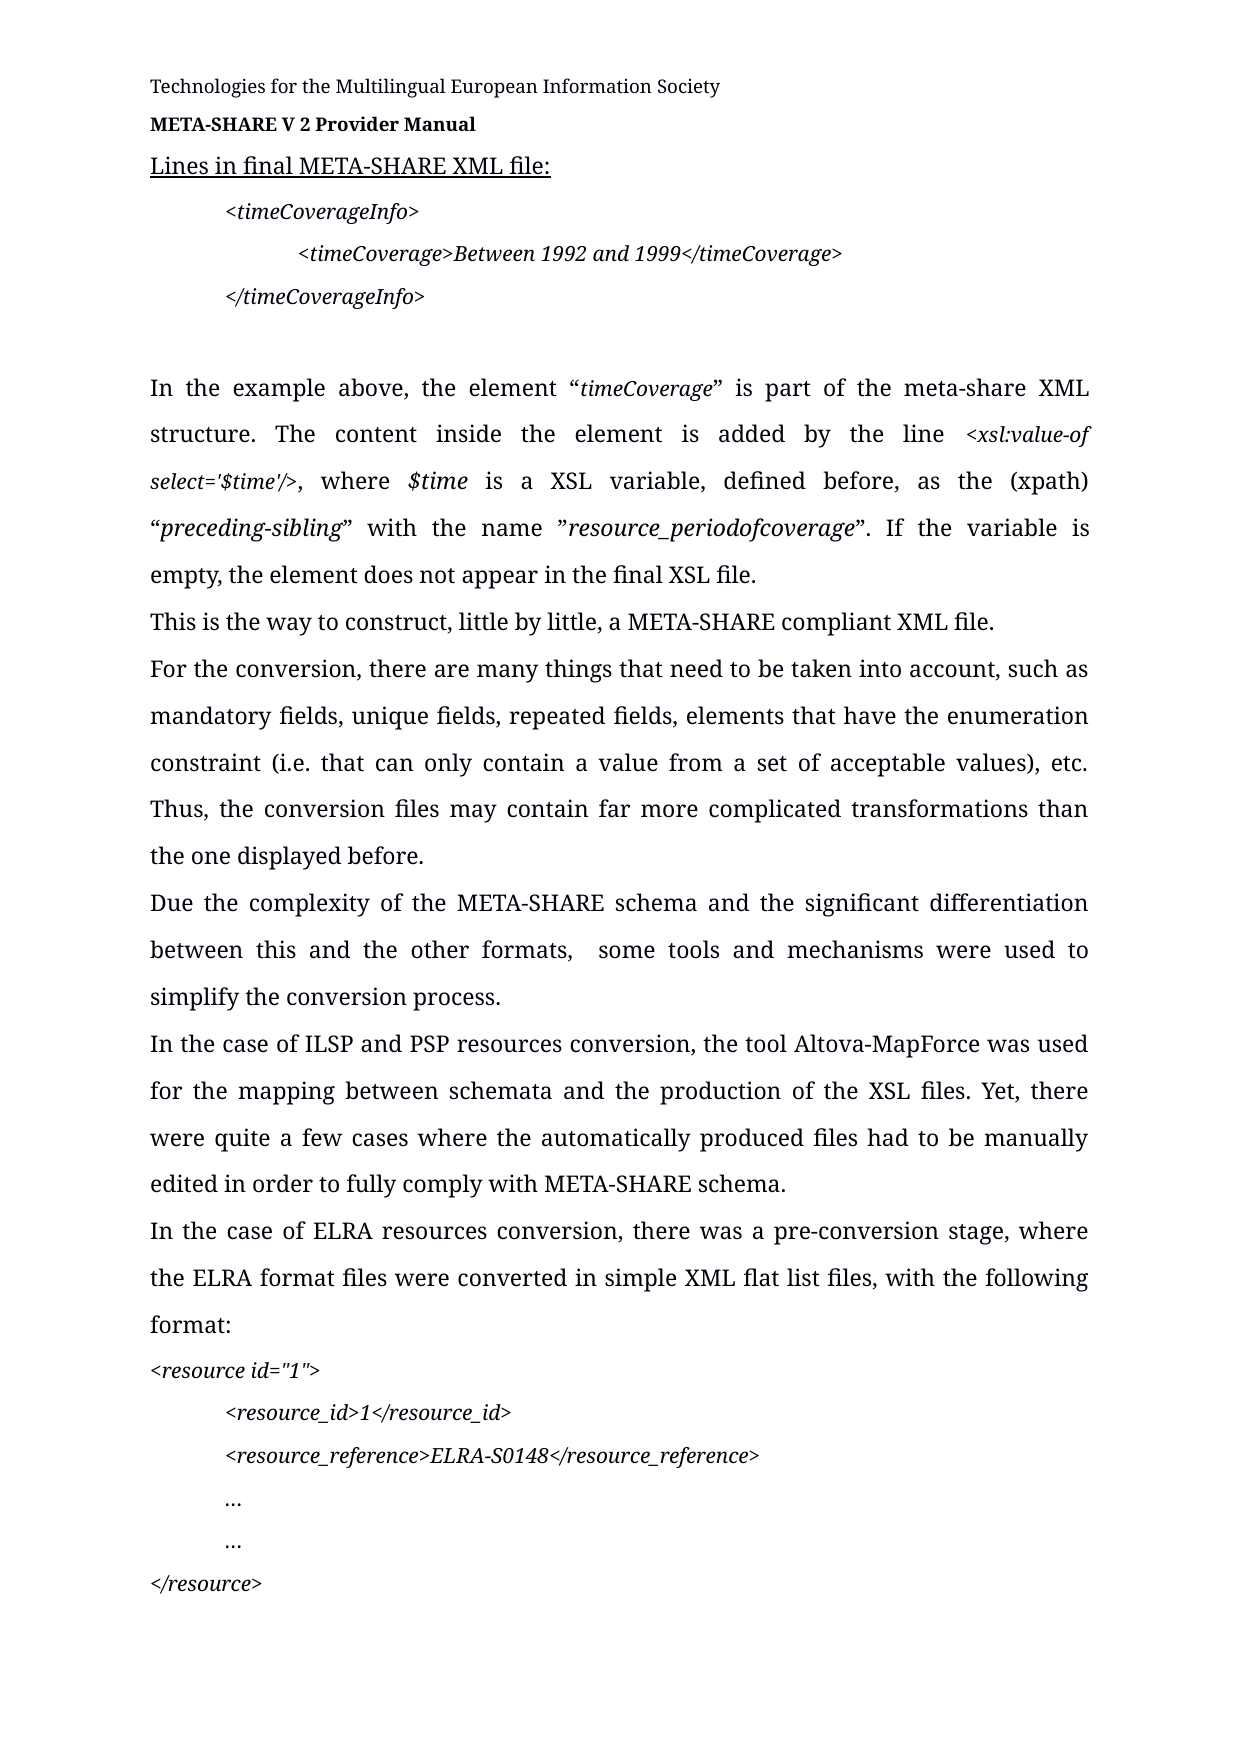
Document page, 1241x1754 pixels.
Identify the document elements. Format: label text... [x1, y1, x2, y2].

text <timeCoverage>Between 1992 and 1999</timeCoverage> [150, 239, 1090, 268]
text Due the complexity of the META-SHARE schema and the significant differentiation between this and the other formats, some tools and mechanisms were used to simplify the conversion process. [150, 887, 1090, 1012]
text </resource> [150, 1569, 1090, 1597]
text Lines in final META-SHARE XML file: [150, 150, 1090, 181]
text … [150, 1484, 1090, 1512]
text This is the way to construct, little by little, a META-SHARE compliant XML file. [150, 606, 1090, 637]
text <resource_id>1</resource_id> [150, 1398, 1090, 1427]
text In the example above, the element “timeCoverage” is part of the meta-share XML structure. The content inside the element is added by the line <xsl:value-of select='$time'/>, where $time is a XSL variable, defined before, as the (xpath) “preceding-sibling” with the name ”resource_periodofcoverage”. If the variable is empty, the element does not appear in the final XSL file. [150, 372, 1090, 590]
text <resource_reference>ELRA-S0148</resource_reference> [150, 1441, 1090, 1469]
text <resource id="1"> [150, 1356, 1090, 1384]
text … [150, 1526, 1090, 1555]
text In the case of ILSP and PSP resources conversion, the tool Altova-MapForce was used for the mapping between schemata and the production of the XSL files. Yet, there were quite a few cases where the automatically produced files had to be manually edited in order to fully comply with META-SHARE schema. [150, 1028, 1090, 1200]
text For the conversion, there are many things that need to be taken into account, such as mandatory fields, unique fields, repeated fields, elements that have the enumeration constraint (i.e. that can only contain a value from a set of acceptable values), etc. Thus, the conversion files may contain far more complicated transformations than the one displayed before. [150, 653, 1090, 872]
text In the case of ELRA resources conversion, there was a pre-conversion stage, where the ELRA format files were converted in simple XML flat list files, with the following format: [150, 1215, 1090, 1340]
text </timeCoverageInfo> [150, 282, 1090, 311]
text <timeCoverageInfo> [150, 197, 1090, 225]
